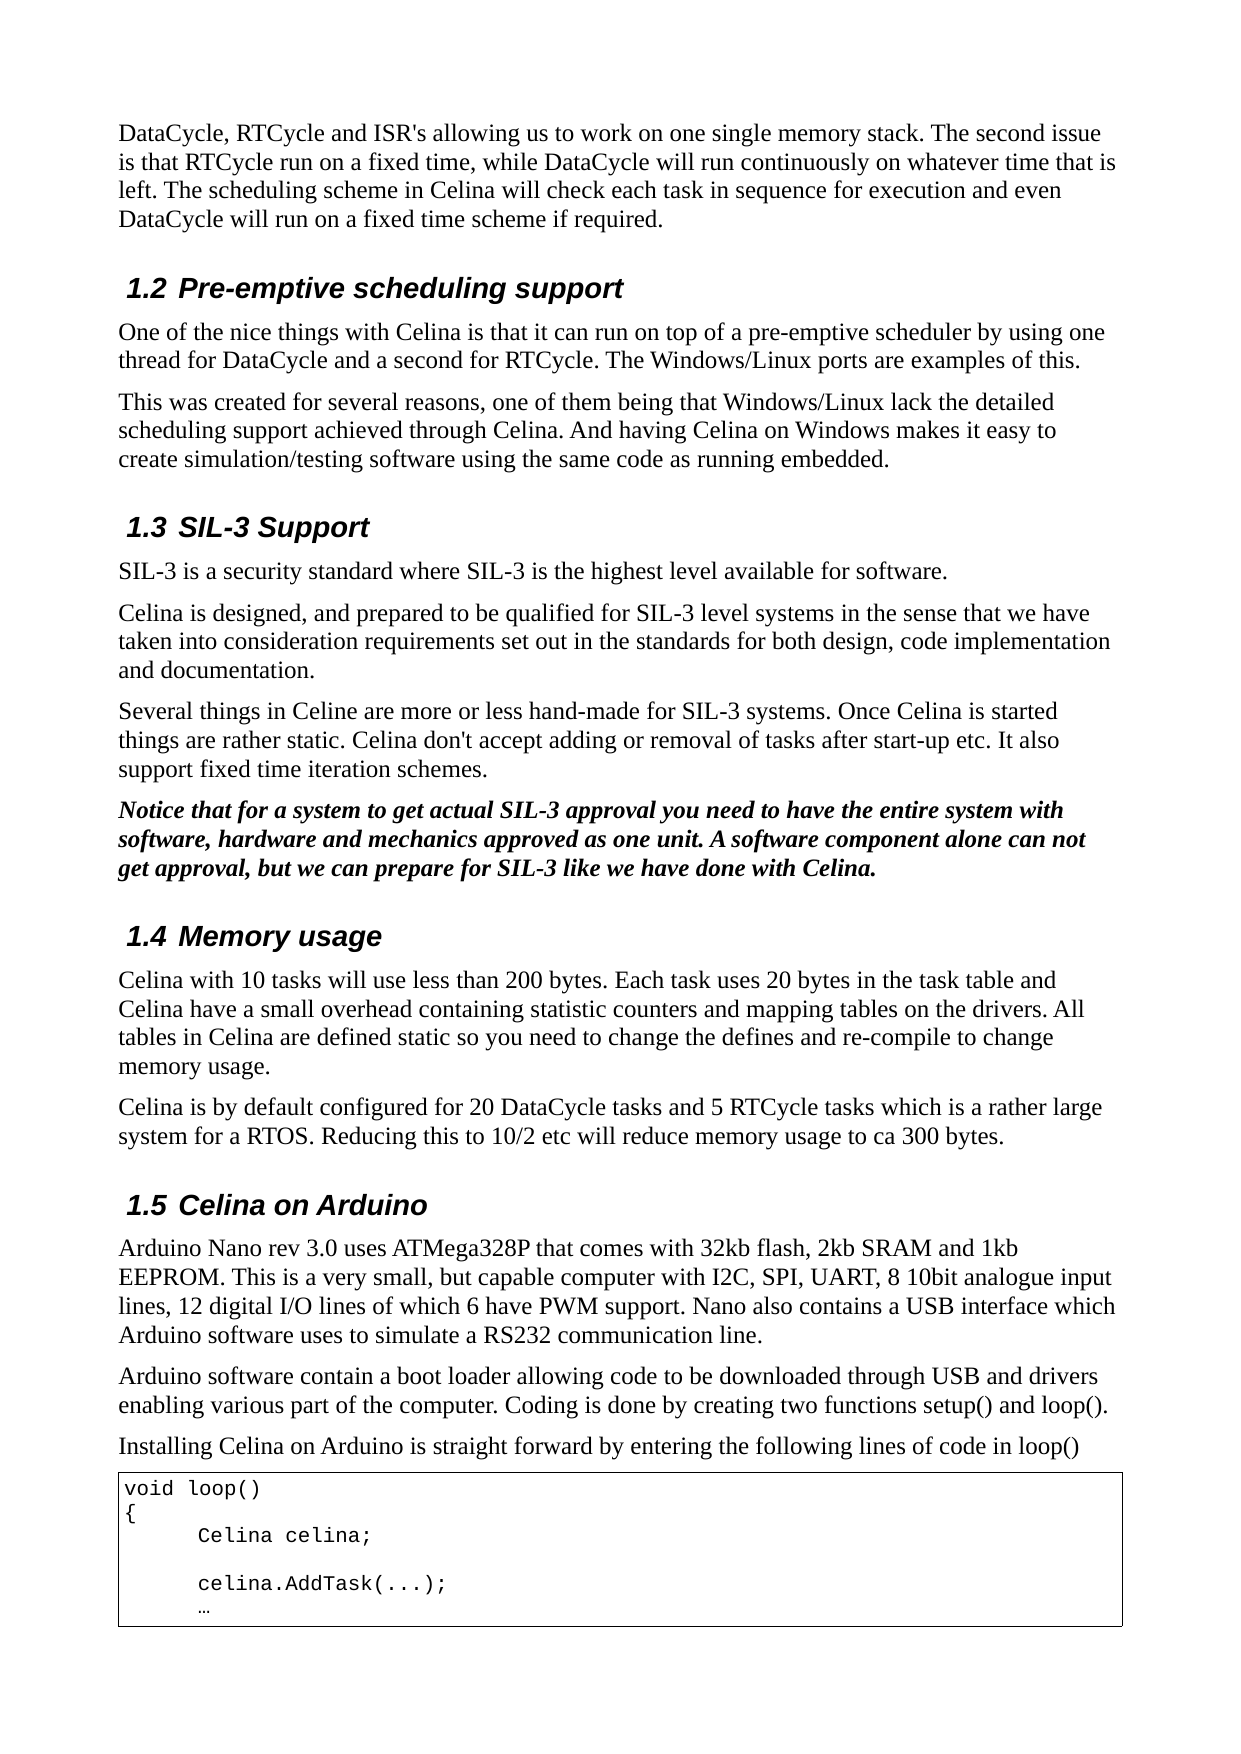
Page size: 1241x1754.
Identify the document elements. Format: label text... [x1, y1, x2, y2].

text Arduino Nano rev 3.0 uses ATMega328P that comes with 32kb flash, 2kb SRAM and 1kb EEPROM. This is a very small, but capable computer with I2C, SPI, UART, 8 10bit analogue input lines, 12 digital I/O lines of which 6 have PWM support. Nano also contains a USB interface which Arduino software uses to simulate a RS232 communication line. [118, 1233, 1122, 1348]
text DataCycle, RTCycle and ISR's allowing us to work on one single memory stack. The second issue is that RTCycle run on a fixed time, while DataCycle will run continuously on whatever time that is left. The scheduling scheme in Celina will check each task in sequence for execution and even DataCycle will run on a fixed time scheme if required. [118, 118, 1122, 233]
text Celina is by default configured for 20 DataCycle tasks and 5 RTCycle tasks which is a rather large system for a RTOS. Reducing this to 10/2 etc will reduce memory usage to ca 300 bytes. [118, 1092, 1122, 1150]
text Notice that for a system to get actual SIL-3 approval you need to have the entire system with software, hardware and mechanics approved as one unit. A software component alone can not get approval, but we can prepare for SIL-3 like we have done with Celina. [118, 795, 1122, 881]
text SIL-3 is a security standard where SIL-3 is the highest level available for software. [118, 556, 1122, 585]
subtitle SIL-3 Support [118, 510, 1122, 544]
text Arduino software contain a boot loader allowing code to be downloaded through USB and drivers enabling various part of the computer. Coding is done by creating two functions setup() and loop(). [118, 1361, 1122, 1418]
text This was created for several reasons, one of them being that Windows/Linux lack the detailed scheduling support achieved through Celina. And having Celina on Windows makes it easy to create simulation/testing software using the same code as running embedded. [118, 387, 1122, 473]
subtitle Memory usage [118, 919, 1122, 952]
text Celina is designed, and prepared to be qualified for SIL-3 level systems in the sense that we have taken into consideration requirements set out in the standards for both design, code implementation and documentation. [118, 598, 1122, 684]
text Celina with 10 tasks will use less than 200 bytes. Each task uses 20 bytes in the task table and Celina have a small overhead containing statistic counters and mapping tables on the drivers. All tables in Celina are defined static so you need to change the defines and re-compile to change memory usage. [118, 965, 1122, 1080]
table_header void loop() { Celina celina; celina.AddTask(...); … [119, 1473, 1122, 1626]
subtitle Celina on Arduino [118, 1187, 1122, 1221]
subtitle Pre-emptive scheduling support [118, 271, 1122, 304]
text Installing Celina on Arduino is straight forward by entering the following lines of code in loop() [118, 1431, 1122, 1460]
text One of the nice things with Celina is that it can run on top of a pre-emptive scheduler by using one thread for DataCycle and a second for RTCycle. The Windows/Linux ports are examples of this. [118, 317, 1122, 374]
text Several things in Celine are more or less hand-made for SIL-3 systems. Once Celina is started things are rather static. Celina don't accept adding or removal of tasks after start-up etc. It also support fixed time iteration schemes. [118, 696, 1122, 783]
